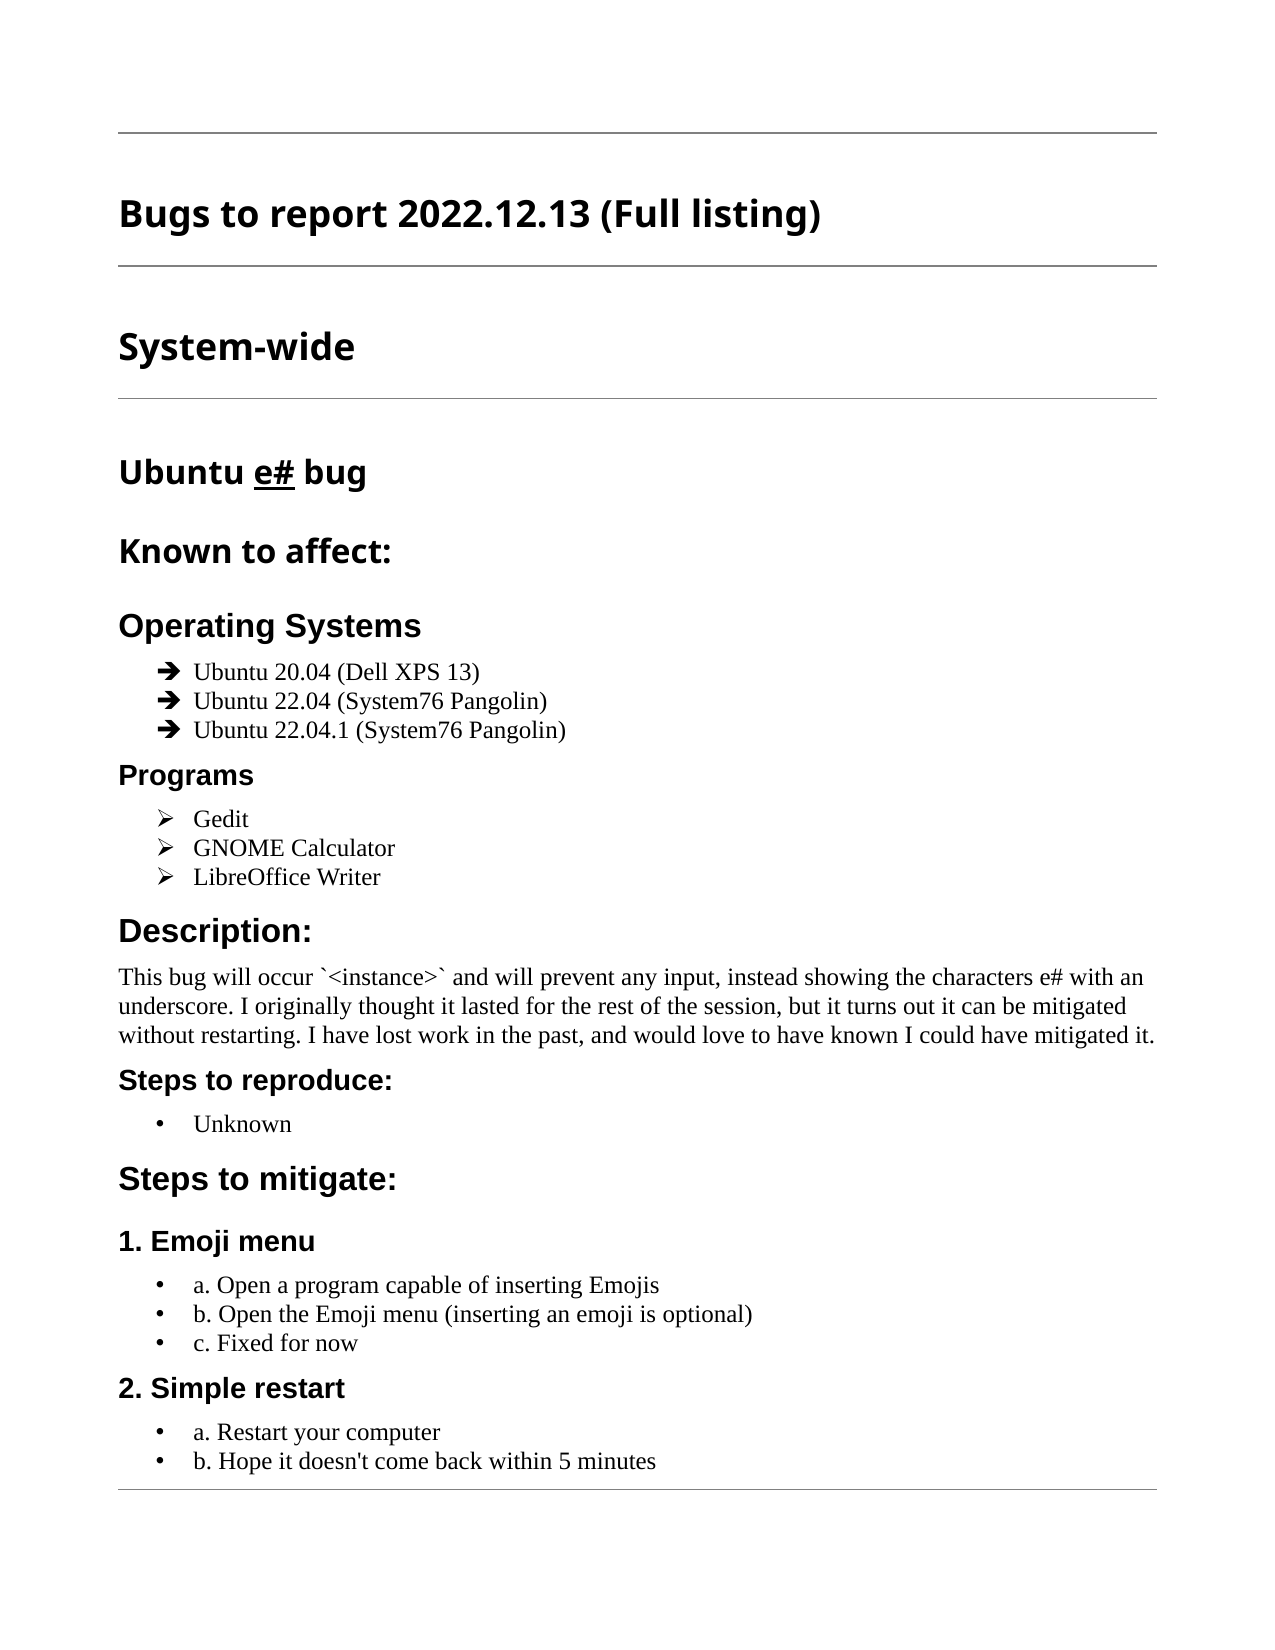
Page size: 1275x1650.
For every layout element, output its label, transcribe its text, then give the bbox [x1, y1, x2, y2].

subtitle Steps to mitigate: [118, 1159, 1157, 1197]
subtitle Programs [118, 758, 1157, 792]
list Unknown [156, 1109, 1157, 1138]
subtitle Ubuntu e# bug [118, 449, 1157, 494]
subtitle Operating Systems [118, 606, 1157, 645]
list b. Hope it doesn't come back within 5 minutes [156, 1446, 1157, 1474]
list a. Restart your computer [156, 1417, 1157, 1446]
list GNOME Calculator [156, 833, 1157, 862]
list c. Fixed for now [156, 1328, 1157, 1356]
list a. Open a program capable of inserting Emojis [156, 1270, 1157, 1299]
subtitle Bugs to report 2022.12.13 (Full listing) [118, 187, 1157, 238]
list LibreOffice Writer [156, 862, 1157, 890]
subtitle Known to affect: [118, 528, 1157, 573]
list Gedit [156, 804, 1157, 833]
subtitle Steps to reproduce: [118, 1063, 1157, 1097]
list Ubuntu 20.04 (Dell XPS 13) [156, 657, 1157, 686]
text This bug will occur `<instance>` and will prevent any input, instead showing the characters e# with an underscore. I originally thought it lasted for the rest of the session, but it turns out it can be mitigated without restarting. I have lost work in the past, and would love to have known I could have mitigated it. [118, 962, 1157, 1048]
subtitle 1. Emoji menu [118, 1224, 1157, 1258]
list b. Open the Emoji menu (inserting an emoji is optional) [156, 1299, 1157, 1328]
subtitle System-wide [118, 320, 1157, 371]
subtitle 2. Simple restart [118, 1371, 1157, 1404]
list Ubuntu 22.04 (System76 Pangolin) [156, 686, 1157, 715]
list Ubuntu 22.04.1 (System76 Pangolin) [156, 715, 1157, 743]
subtitle Description: [118, 911, 1157, 950]
